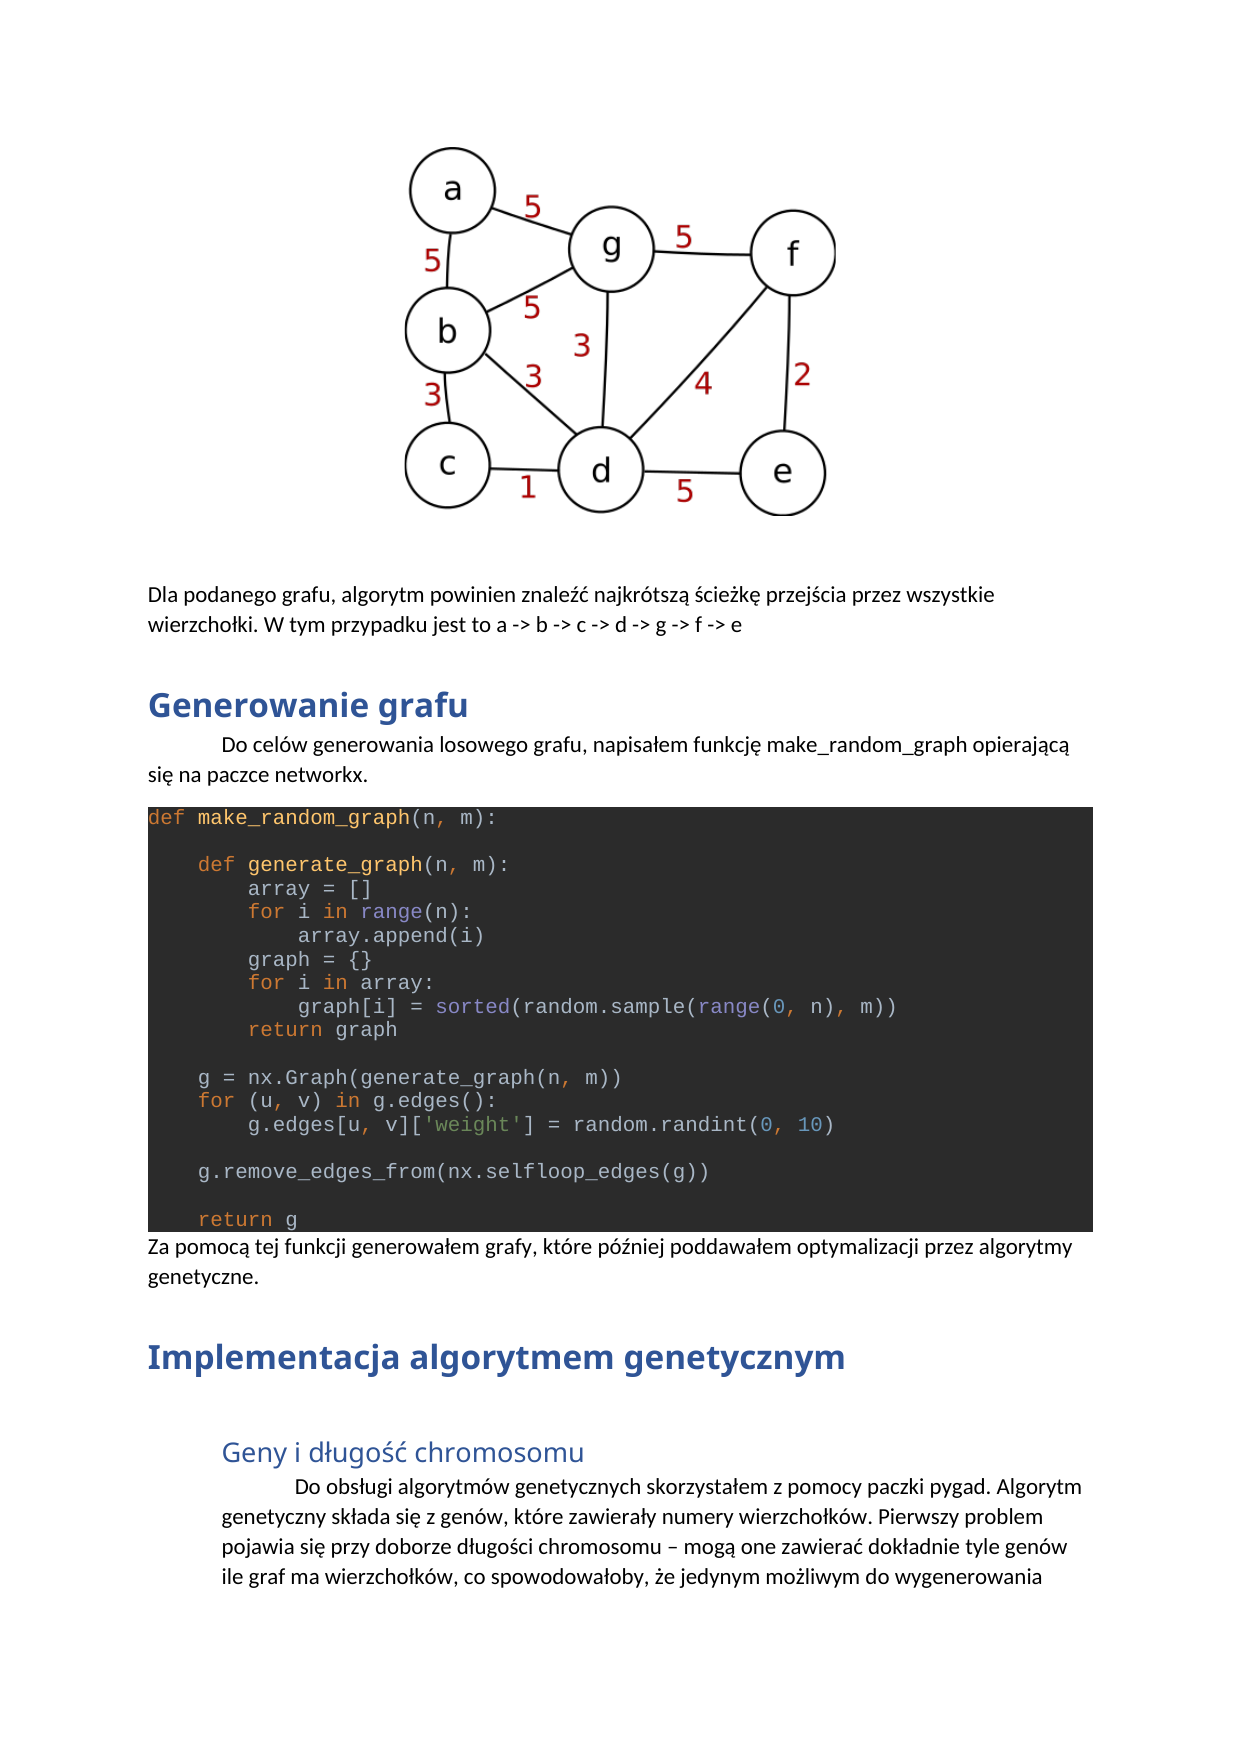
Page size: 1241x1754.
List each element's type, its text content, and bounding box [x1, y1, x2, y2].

text def make_random_graph(n, m): def generate_graph(n, m): array = [] for i in range(n): array.append(i) graph = {} for i in array: graph[i] = sorted(random.sample(range(0, n), m)) return graph g = nx.Graph(generate_graph(n, m)) for (u, v) in g.edges(): g.edges[u, v]['weight'] = random.randint(0, 10) g.remove_edges_from(nx.selfloop_edges(g)) return g [148, 807, 1093, 1232]
text Za pomocą tej funkcji generowałem grafy, które później poddawałem optymalizacji przez algorytmy genetyczne. [148, 1232, 1093, 1290]
subtitle Generowanie grafu [148, 682, 1093, 727]
subtitle Geny i długość chromosomu [148, 1433, 1093, 1470]
text Dla podanego grafu, algorytm powinien znaleźć najkrótszą ścieżkę przejścia przez wszystkie wierzchołki. W tym przypadku jest to a -> b -> c -> d -> g -> f -> e [148, 580, 1093, 638]
text Do celów generowania losowego grafu, napisałem funkcję make_random_graph opierającą się na paczce networkx. [148, 730, 1093, 788]
text Do obsługi algorytmów genetycznych skorzystałem z pomocy paczki pygad. Algorytm genetyczny składa się z genów, które zawierały numery wierzchołków. Pierwszy problem pojawia się przy doborze długości chromosomu – mogą one zawierać dokładnie tyle genów ile graf ma wierzchołków, co spowodowałoby, że jedynym możliwym do wygenerowania [221, 1472, 1093, 1590]
subtitle Implementacja algorytmem genetycznym [148, 1334, 1093, 1379]
